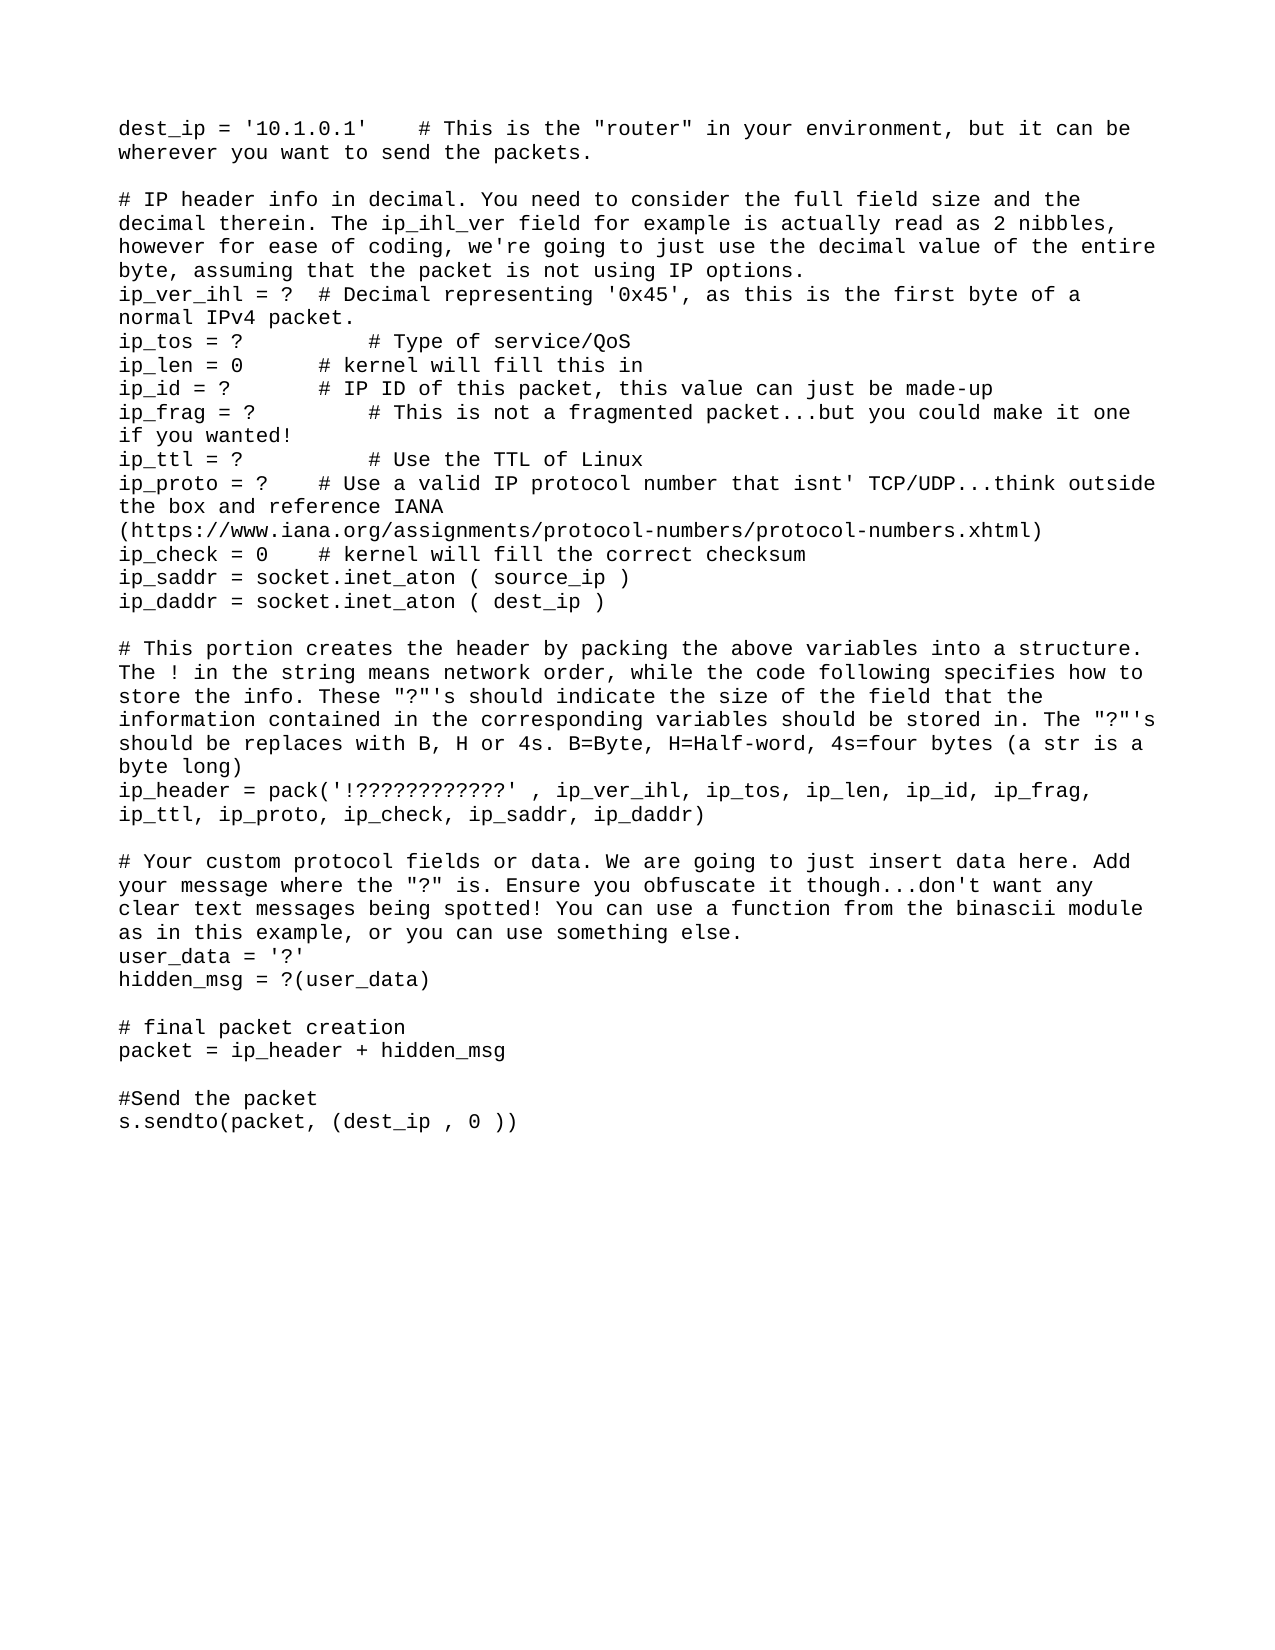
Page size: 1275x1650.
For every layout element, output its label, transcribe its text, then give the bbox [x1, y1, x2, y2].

text ip_id = ? # IP ID of this packet, this value can just be made-up [118, 378, 1157, 402]
text dest_ip = '10.1.0.1' # This is the "router" in your environment, but it can be wherever you want to send the packets. [118, 118, 1157, 165]
text #Send the packet [118, 1088, 1157, 1111]
text ip_proto = ? # Use a valid IP protocol number that isnt' TCP/UDP...think outside the box and reference IANA (https://www.iana.org/assignments/protocol-numbers/protocol-numbers.xhtml) [118, 473, 1157, 544]
text ip_len = 0 # kernel will fill this in [118, 354, 1157, 378]
text # final packet creation [118, 1017, 1157, 1040]
text ip_frag = ? # This is not a fragmented packet...but you could make it one if you wanted! [118, 402, 1157, 449]
text ip_check = 0 # kernel will fill the correct checksum [118, 544, 1157, 567]
text hidden_msg = ?(user_data) [118, 969, 1157, 993]
text s.sendto(packet, (dest_ip , 0 )) [118, 1111, 1157, 1135]
text # Your custom protocol fields or data. We are going to just insert data here. Add your message where the "?" is. Ensure you obfuscate it though...don't want any clear text messages being spotted! You can use a function from the binascii module as in this example, or you can use something else. [118, 851, 1157, 946]
text ip_header = pack('!????????????' , ip_ver_ihl, ip_tos, ip_len, ip_id, ip_frag, ip_ttl, ip_proto, ip_check, ip_saddr, ip_daddr) [118, 780, 1157, 827]
text ip_ttl = ? # Use the TTL of Linux [118, 449, 1157, 473]
text user_data = '?' [118, 946, 1157, 969]
text packet = ip_header + hidden_msg [118, 1040, 1157, 1064]
text # IP header info in decimal. You need to consider the full field size and the decimal therein. The ip_ihl_ver field for example is actually read as 2 nibbles, however for ease of coding, we're going to just use the decimal value of the entire byte, assuming that the packet is not using IP options. [118, 189, 1157, 284]
text # This portion creates the header by packing the above variables into a structure. The ! in the string means network order, while the code following specifies how to store the info. These "?"'s should indicate the size of the field that the information contained in the corresponding variables should be stored in. The "?"'s should be replaces with B, H or 4s. B=Byte, H=Half-word, 4s=four bytes (a str is a byte long) [118, 638, 1157, 780]
text ip_daddr = socket.inet_aton ( dest_ip ) [118, 591, 1157, 615]
text ip_tos = ? # Type of service/QoS [118, 331, 1157, 354]
text ip_ver_ihl = ? # Decimal representing '0x45', as this is the first byte of a normal IPv4 packet. [118, 284, 1157, 331]
text ip_saddr = socket.inet_aton ( source_ip ) [118, 567, 1157, 591]
